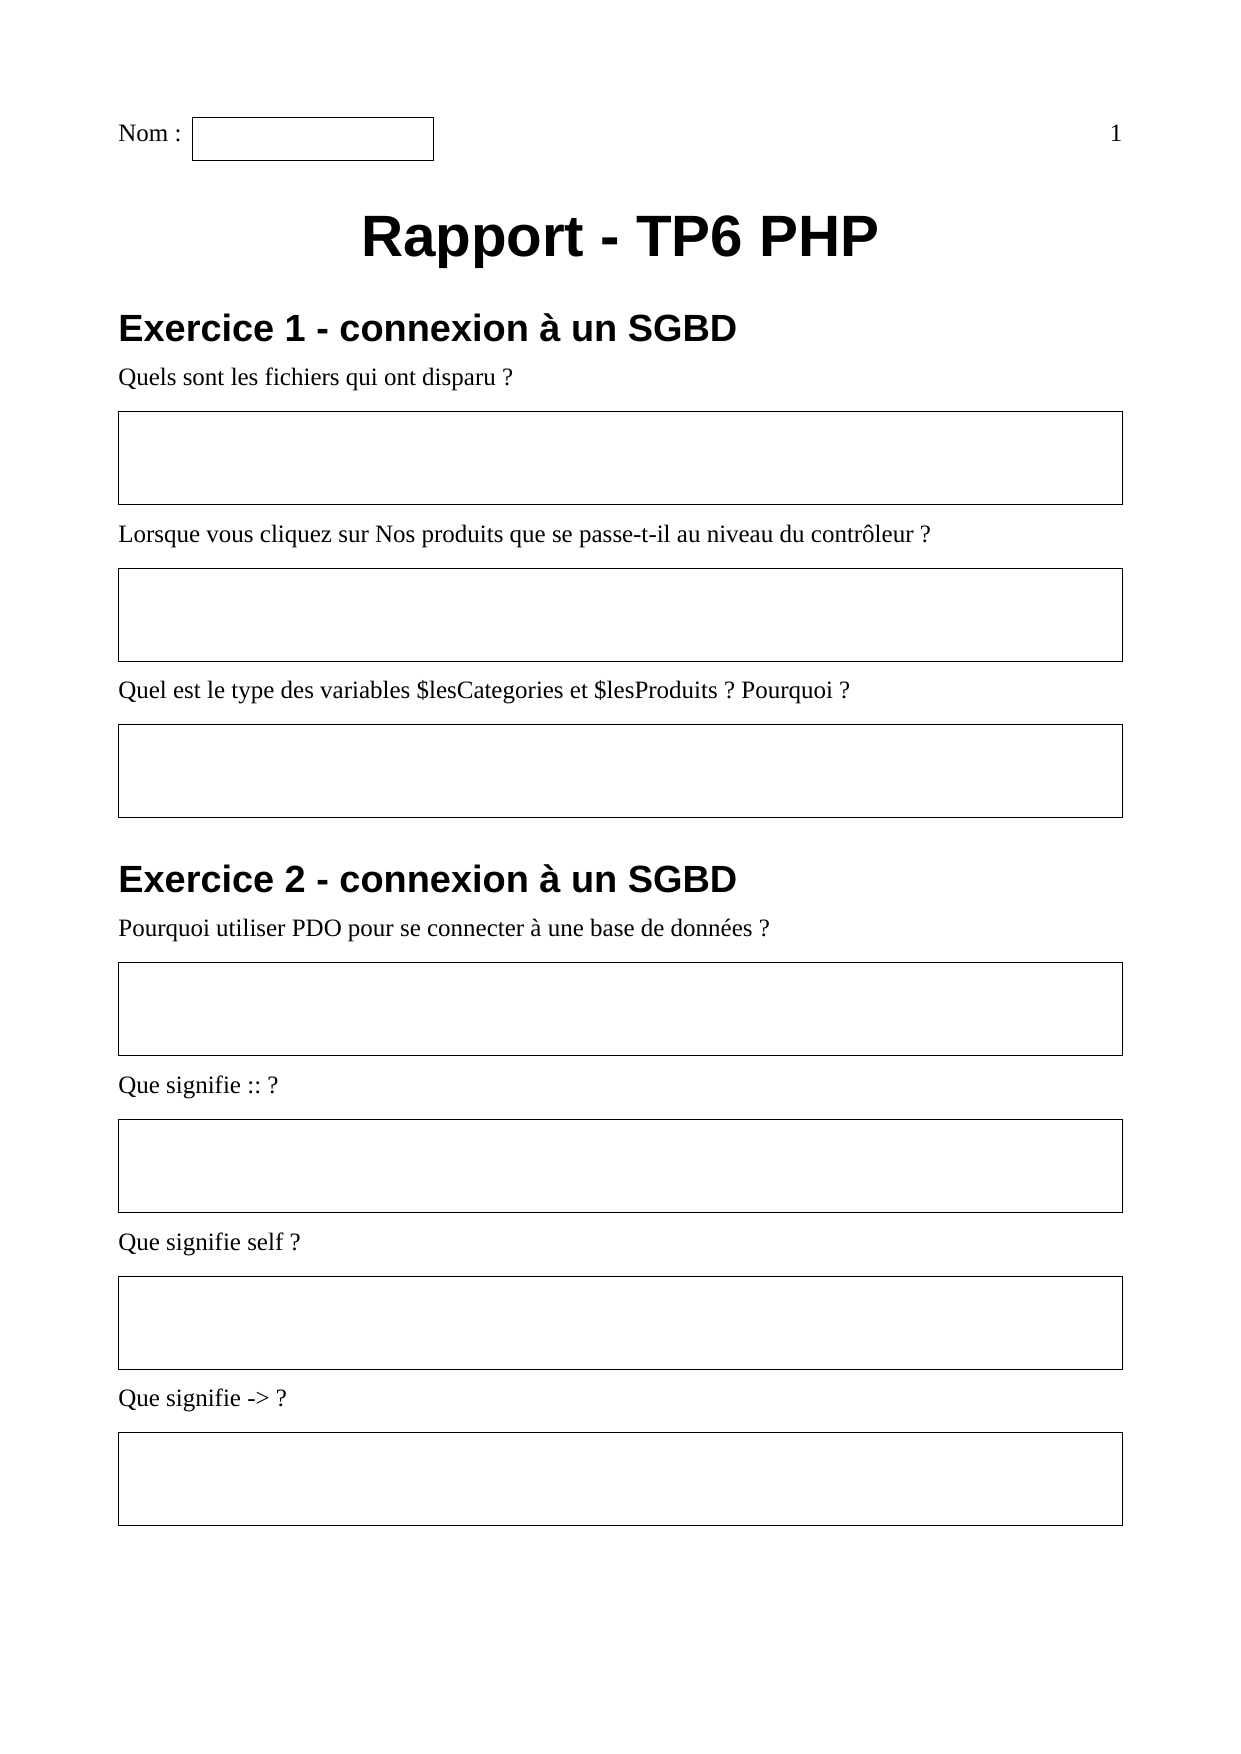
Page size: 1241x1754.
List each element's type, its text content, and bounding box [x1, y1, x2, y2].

text Que signifie self ? [118, 1227, 1122, 1255]
subtitle Exercice 2 - connexion à un SGBD [118, 857, 1122, 901]
text Que signifie -> ? [118, 1383, 1122, 1412]
title Rapport - TP6 PHP [118, 201, 1122, 268]
text Pourquoi utiliser PDO pour se connecter à une base de données ? [118, 913, 1122, 942]
text Lorsque vous cliquez sur Nos produits que se passe-t-il au niveau du contrôleur ? [118, 519, 1122, 547]
text Quel est le type des variables $lesCategories et $lesProduits ? Pourquoi ? [118, 675, 1122, 704]
text Quels sont les fichiers qui ont disparu ? [118, 362, 1122, 391]
subtitle Exercice 1 - connexion à un SGBD [118, 306, 1122, 349]
text Que signifie :: ? [118, 1070, 1122, 1099]
